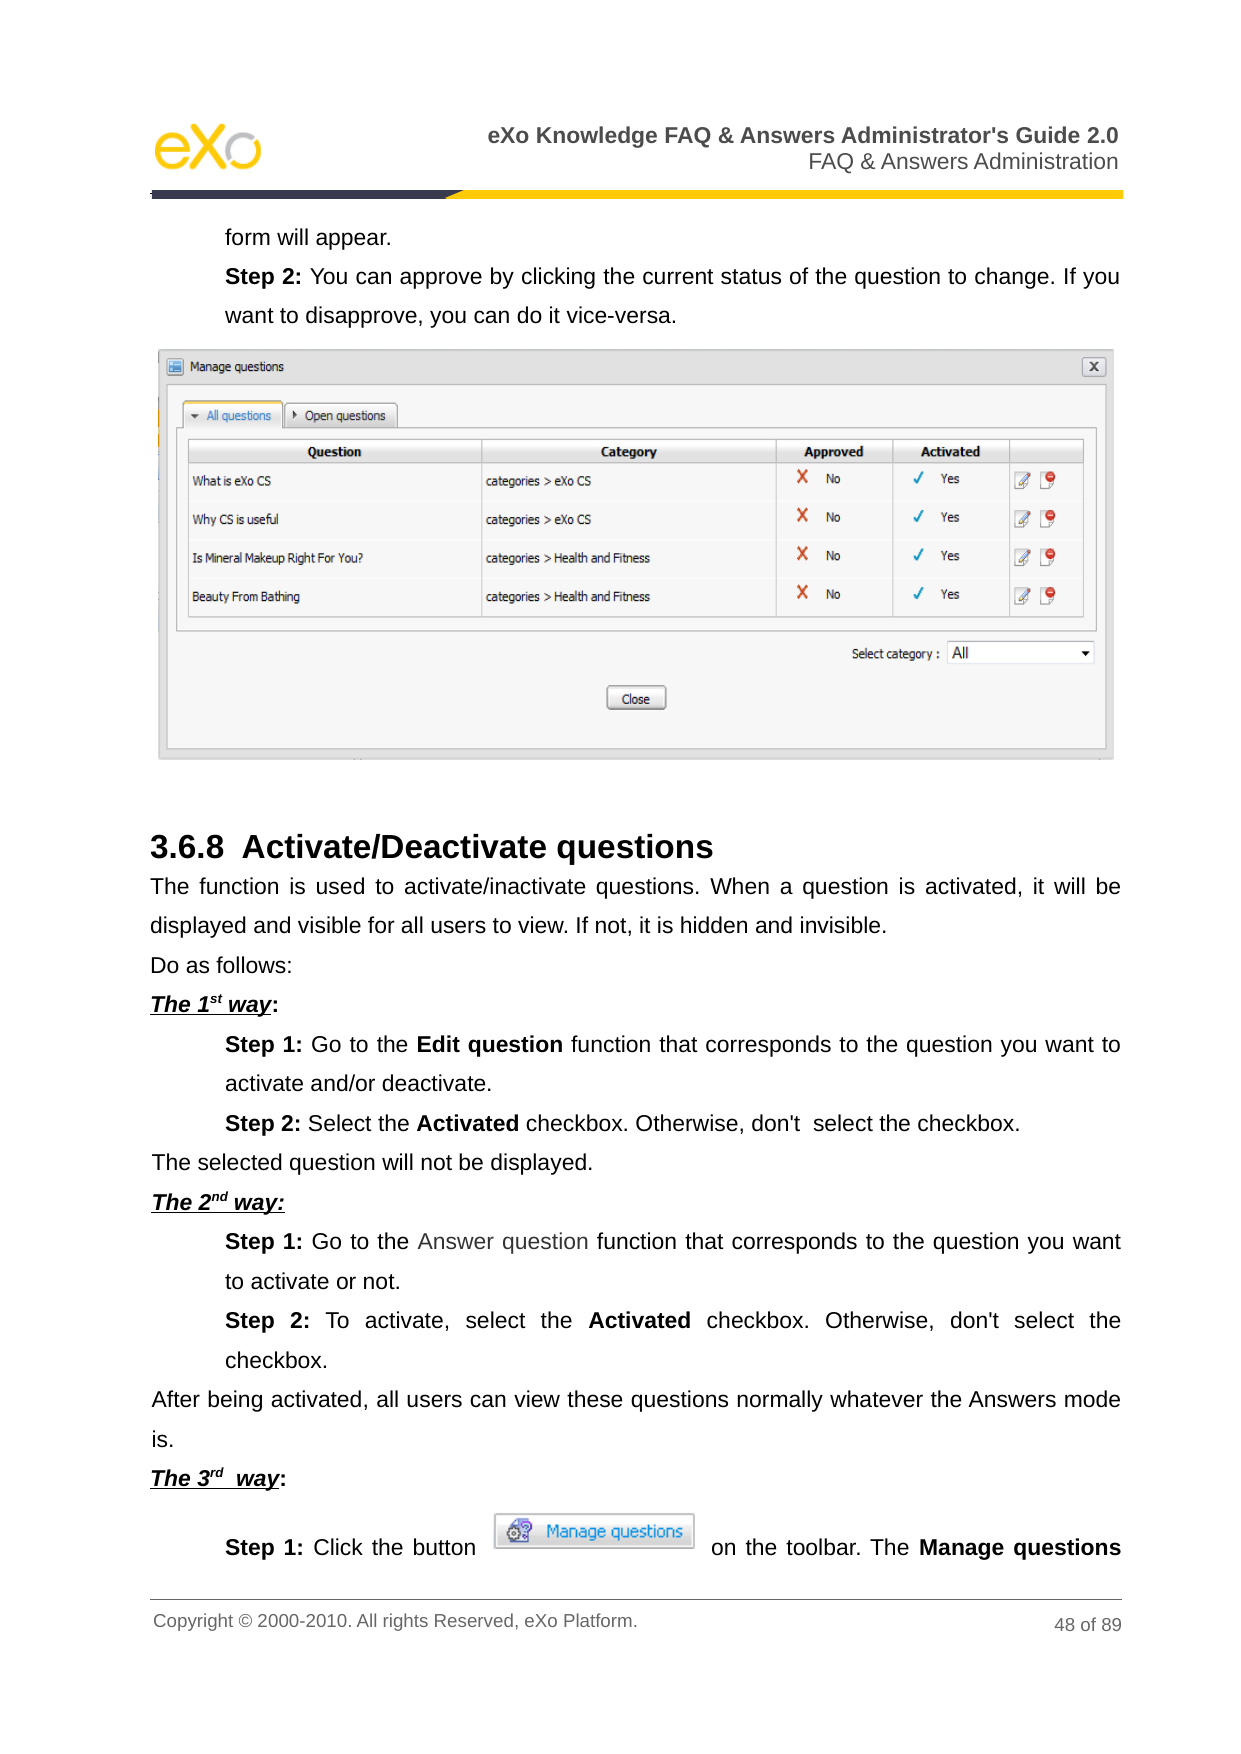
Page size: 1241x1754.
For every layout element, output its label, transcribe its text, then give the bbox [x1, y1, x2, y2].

list The 2nd way: [114, 1189, 1122, 1215]
list Step 2: To activate, select the Activated checkbox. Otherwise, don't select the checkbox. [187, 1307, 1122, 1373]
text Do as follows: [150, 952, 1122, 978]
list Step 1: Go to the Answer question function that corresponds to the question you want to activate or not. [187, 1228, 1122, 1294]
picture [158, 349, 1114, 760]
text The 3rd way: [150, 1465, 1122, 1492]
list Step 1: Go to the Edit question function that corresponds to the question you want to activate and/or deactivate. [187, 1031, 1122, 1097]
picture [493, 1512, 695, 1549]
picture [151, 190, 1124, 199]
text The function is used to activate/inactivate questions. When a question is activated, it will be displayed and visible for all users to view. If not, it is hidden and invisible. [150, 873, 1122, 939]
picture [155, 123, 262, 170]
list After being activated, all users can view these questions normally whatever the Answers mode is. [114, 1386, 1122, 1452]
list form will appear. [187, 223, 1122, 250]
subtitle Activate/Deactivate questions [150, 827, 1122, 866]
text The 1st way: [150, 991, 1122, 1018]
list Step 2: You can approve by clicking the current status of the question to change. If you want to disapprove, you can do it vice-versa. [187, 263, 1122, 329]
list The selected question will not be displayed. [114, 1149, 1122, 1176]
list Step 2: Select the Activated checkbox. Otherwise, don't select the checkbox. [187, 1110, 1122, 1136]
list Step 1: Click the button on the toolbar. The Manage questions [187, 1505, 1122, 1561]
